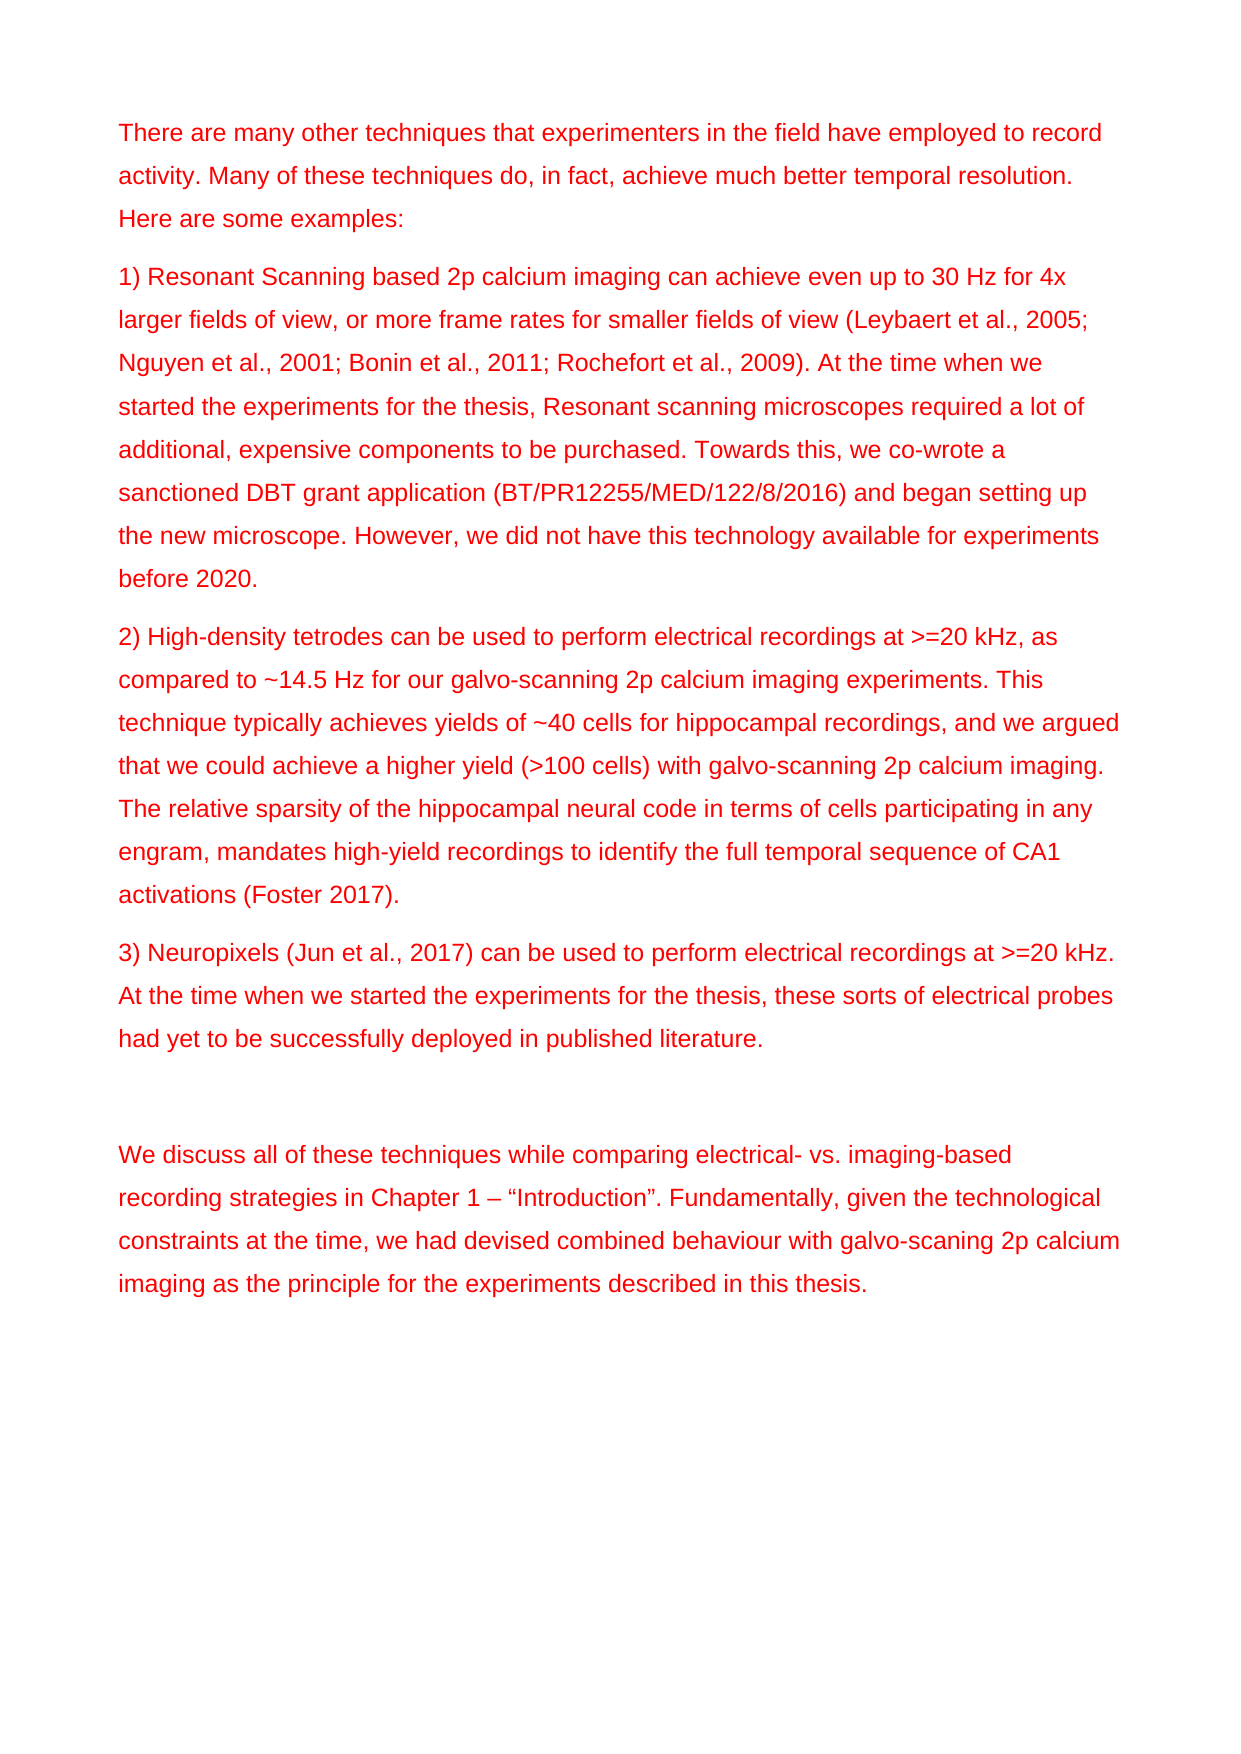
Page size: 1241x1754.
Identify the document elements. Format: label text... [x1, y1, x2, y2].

text 2) High-density tetrodes can be used to perform electrical recordings at >=20 kHz, as compared to ~14.5 Hz for our galvo-scanning 2p calcium imaging experiments. This technique typically achieves yields of ~40 cells for hippocampal recordings, and we argued that we could achieve a higher yield (>100 cells) with galvo-scanning 2p calcium imaging. The relative sparsity of the hippocampal neural code in terms of cells participating in any engram, mandates high-yield recordings to identify the full temporal sequence of CA1 activations (Foster 2017). [118, 622, 1122, 909]
text 3) Neuropixels (Jun et al., 2017) can be used to perform electrical recordings at >=20 kHz. At the time when we started the experiments for the thesis, these sorts of electrical probes had yet to be successfully deployed in published literature. [118, 938, 1122, 1053]
text 1) Resonant Scanning based 2p calcium imaging can achieve even up to 30 Hz for 4x larger fields of view, or more frame rates for smaller fields of view (Leybaert et al., 2005; Nguyen et al., 2001; Bonin et al., 2011; Rochefort et al., 2009). At the time when we started the experiments for the thesis, Resonant scanning microscopes required a lot of additional, expensive components to be purchased. Towards this, we co-wrote a sanctioned DBT grant application (BT/PR12255/MED/122/8/2016) and began setting up the new microscope. However, we did not have this technology available for experiments before 2020. [118, 262, 1122, 593]
text There are many other techniques that experimenters in the field have employed to record activity. Many of these techniques do, in fact, achieve much better temporal resolution. Here are some examples: [118, 118, 1122, 233]
text We discuss all of these techniques while comparing electrical- vs. imaging-based recording strategies in Chapter 1 – “Introduction”. Fundamentally, given the technological constraints at the time, we had devised combined behaviour with galvo-scaning 2p calcium imaging as the principle for the experiments described in this thesis. [118, 1140, 1122, 1298]
